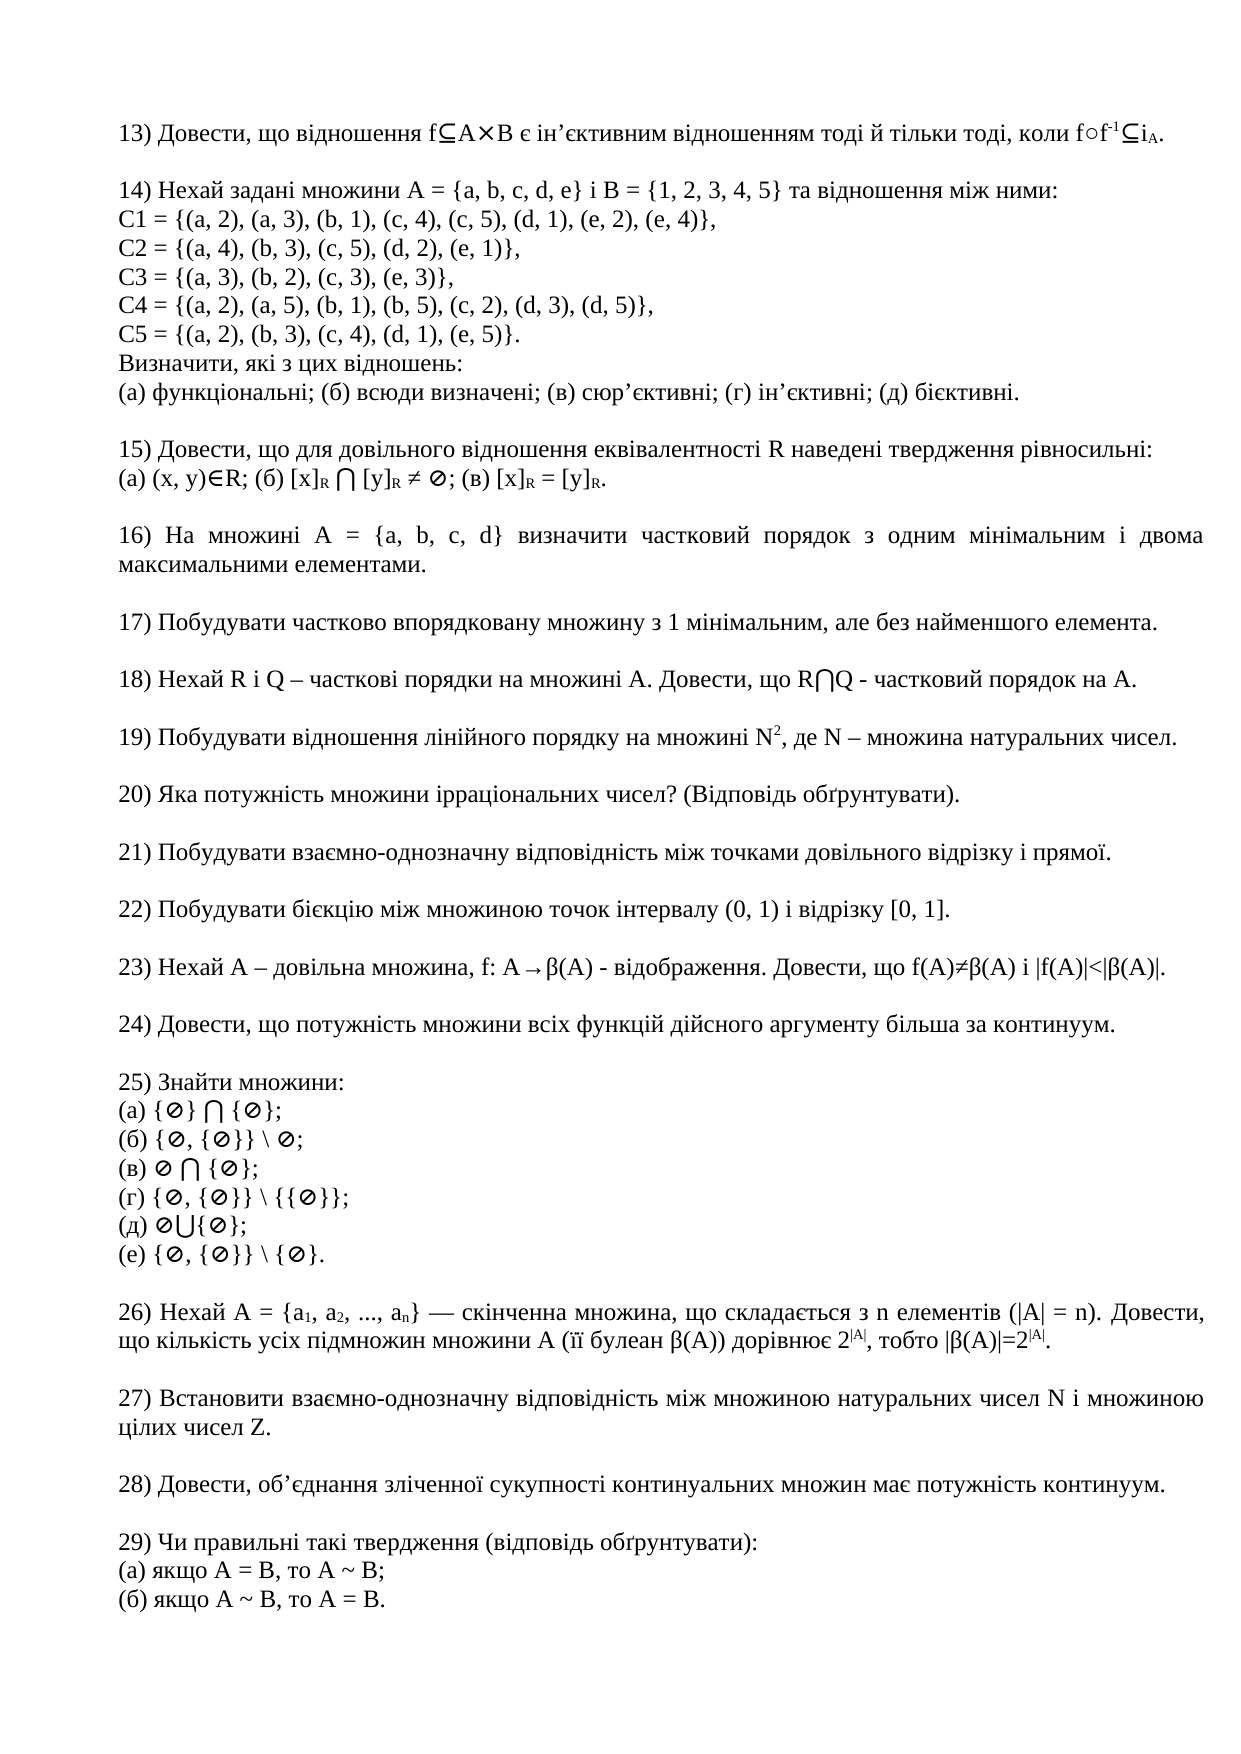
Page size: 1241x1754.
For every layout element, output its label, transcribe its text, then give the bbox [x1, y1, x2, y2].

text 28) Довести, об’єднання зліченної сукупності континуальних множин має потужність континуум. [118, 1469, 1205, 1498]
text 24) Довести, що потужність множини всіх функцій дійсного аргументу більша за континуум. [118, 1009, 1205, 1038]
text C4 = {(a, 2), (a, 5), (b, 1), (b, 5), (c, 2), (d, 3), (d, 5)}, [118, 291, 1205, 319]
text 23) Нехай А – довільна множина, f: A→β(A) - відображення. Довести, що f(A)≠β(A) і |f(A)|<|β(A)|. [118, 952, 1205, 981]
text 25) Знайти множини: [118, 1067, 1205, 1096]
text 22) Побудувати бієкцію між множиною точок інтервалу (0, 1) і відрізку [0, 1]. [118, 894, 1205, 923]
text 17) Побудувати частково впорядковану множину з 1 мінімальним, але без найменшого елемента. [118, 607, 1205, 636]
text (д) ⊘⋃{⊘}; [118, 1211, 1205, 1239]
text (е) {⊘, {⊘}} \ {⊘}. [118, 1239, 1205, 1268]
text 27) Встановити взаємно-однозначну відповідність між множиною натуральних чисел N і множиною цілих чисел Z. [118, 1383, 1205, 1441]
text (б) якщо А ~ В, то А = В. [118, 1584, 1205, 1613]
text 16) На множині А = {a, b, c, d} визначити частковий порядок з одним мінімальним і двома максимальними елементами. [118, 521, 1205, 578]
text (а) якщо А = В, то А ~ В; [118, 1556, 1205, 1584]
text 15) Довести, що для довільного відношення еквівалентності R наведені твердження рівносильні: [118, 434, 1205, 463]
text (г) {⊘, {⊘}} \ {{⊘}}; [118, 1182, 1205, 1211]
text (а) функціональні; (б) всюди визначені; (в) сюр’єктивні; (г) ін’єктивні; (д) бієктивні. [118, 377, 1205, 406]
text 14) Нехай задані множини A = {a, b, c, d, e} і B = {1, 2, 3, 4, 5} та відношення між ними: [118, 176, 1205, 204]
text (б) {⊘, {⊘}} \ ⊘; [118, 1124, 1205, 1153]
text (в) ⊘ ⋂ {⊘}; [118, 1153, 1205, 1182]
text 18) Нехай R і Q – часткові порядки на множині А. Довести, що R⋂Q - частковий порядок на А. [118, 664, 1205, 693]
text (а) {⊘} ⋂ {⊘}; [118, 1096, 1205, 1124]
text 13) Довести, що відношення f⊆А⨯В є ін’єктивним відношенням тоді й тільки тоді, коли f○f-1⊆іА. [118, 118, 1205, 147]
text 26) Нехай А = {а1, а2, ..., аn} — скінченна множина, що складається з n елементів (|А| = n). Довести, що кількість усіх підмножин множини А (її булеан β(A)) дорівнює 2|А|, тобто |β(A)|=2|А|. [118, 1297, 1205, 1354]
text C5 = {(a, 2), (b, 3), (c, 4), (d, 1), (e, 5)}. [118, 319, 1205, 348]
text 29) Чи правильні такі твердження (відповідь обґрунтувати): [118, 1527, 1205, 1556]
text C2 = {(a, 4), (b, 3), (c, 5), (d, 2), (e, 1)}, [118, 233, 1205, 262]
text C1 = {(a, 2), (a, 3), (b, 1), (c, 4), (c, 5), (d, 1), (e, 2), (e, 4)}, [118, 204, 1205, 233]
text C3 = {(a, 3), (b, 2), (c, 3), (e, 3)}, [118, 262, 1205, 291]
text 19) Побудувати відношення лінійного порядку на множині N2, де N – множина натуральних чисел. [118, 722, 1205, 751]
text Визначити, які з цих відношень: [118, 348, 1205, 377]
text (а) (х, у)∈R; (б) [x]R ⋂ [y]R ≠ ⊘; (в) [x]R = [y]R. [118, 463, 1205, 492]
text 20) Яка потужність множини ірраціональних чисел? (Відповідь обґрунтувати). [118, 779, 1205, 808]
text 21) Побудувати взаємно-однозначну відповідність між точками довільного відрізку i прямої. [118, 837, 1205, 866]
